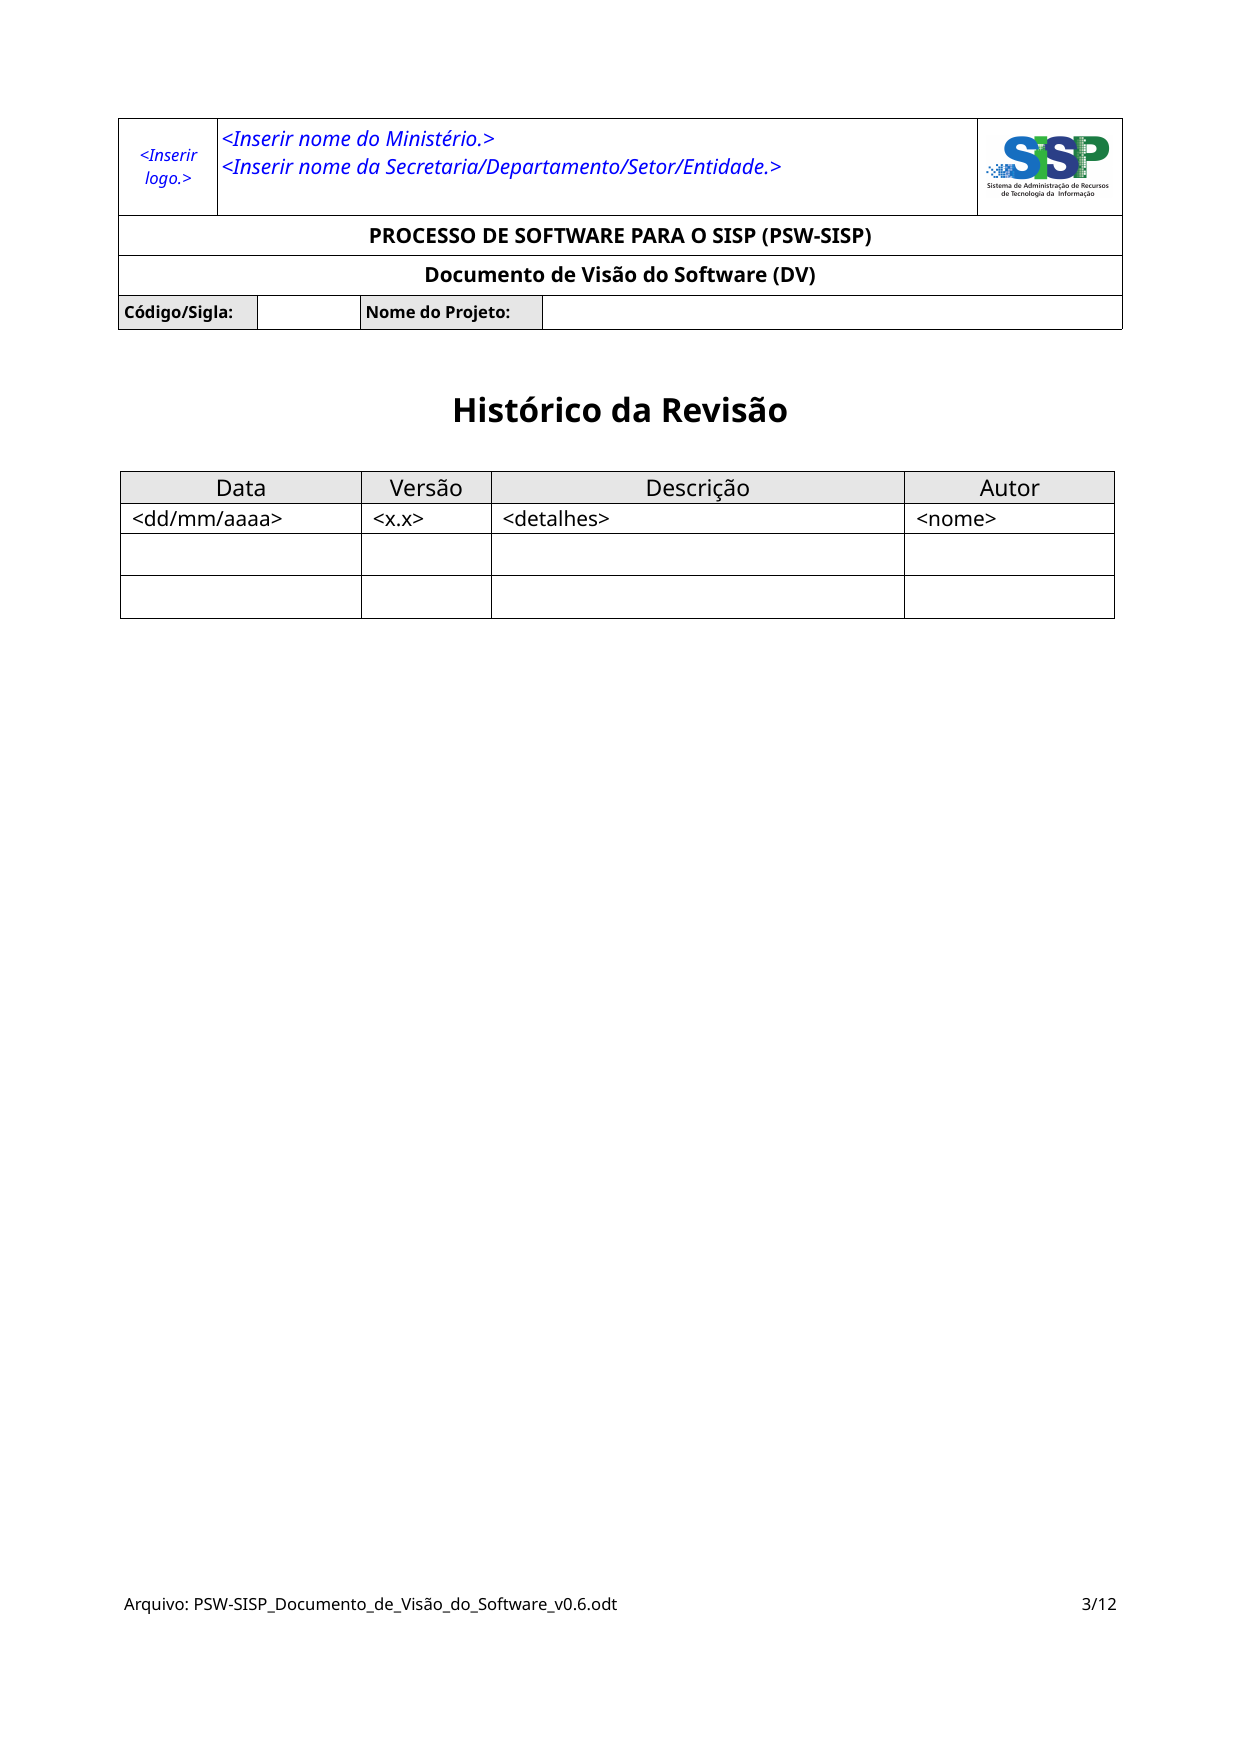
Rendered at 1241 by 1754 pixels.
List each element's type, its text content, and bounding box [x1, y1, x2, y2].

table_cell [362, 576, 491, 617]
table_cell <nome> [905, 504, 1114, 533]
table_cell [905, 534, 1114, 575]
table_cell [362, 534, 491, 575]
text Histórico da Revisão [118, 387, 1122, 433]
table_header Descrição [492, 472, 904, 503]
table_header Autor [905, 472, 1114, 503]
table_cell [121, 534, 361, 575]
table_cell <detalhes> [492, 504, 904, 533]
table_cell [492, 534, 904, 575]
table_cell [492, 576, 904, 617]
table_cell [121, 576, 361, 617]
table_header Data [121, 472, 361, 503]
table_cell [905, 576, 1114, 617]
table_cell <x.x> [362, 504, 491, 533]
table_cell <dd/mm/aaaa> [121, 504, 361, 533]
table_header Versão [362, 472, 491, 503]
picture [986, 135, 1113, 198]
